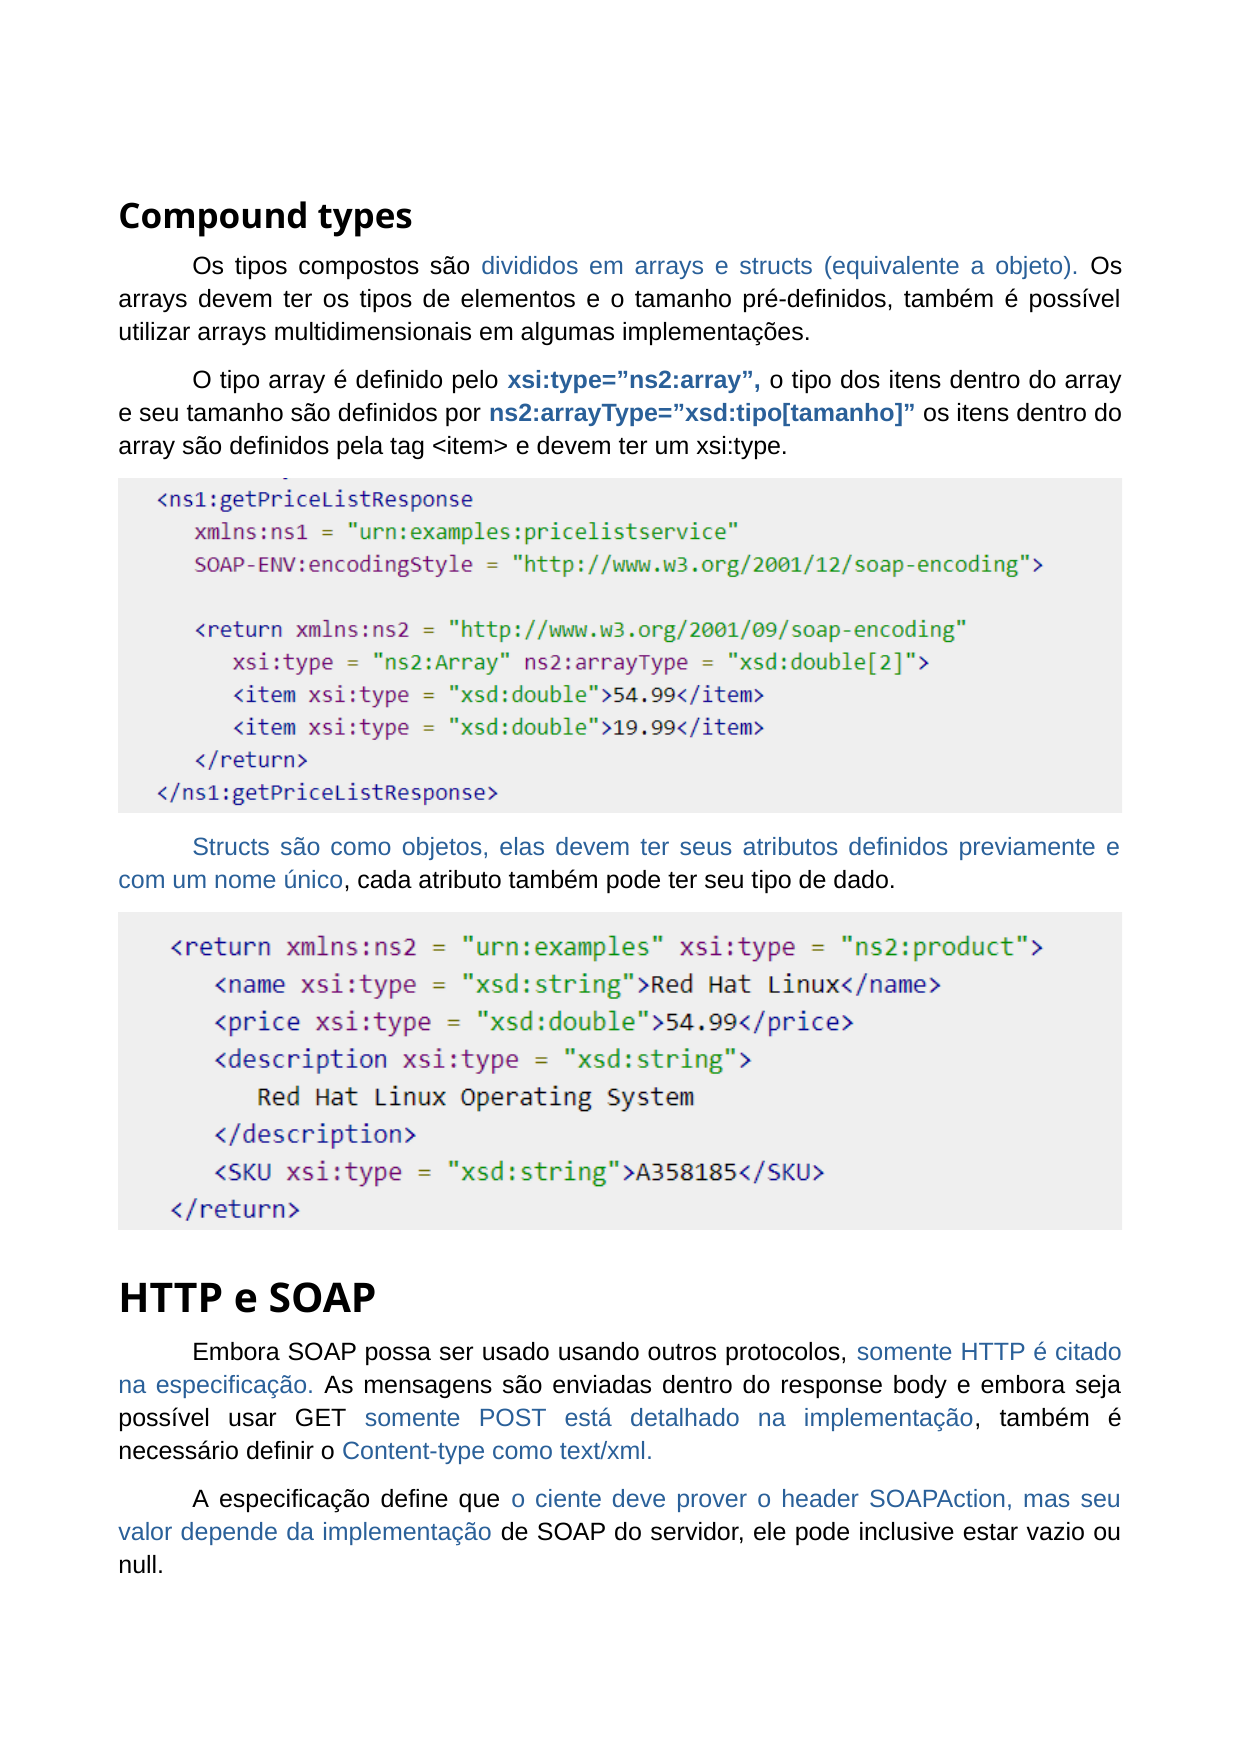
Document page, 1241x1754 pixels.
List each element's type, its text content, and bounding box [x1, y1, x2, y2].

text O tipo array é definido pelo xsi:type=”ns2:array”, o tipo dos itens dentro do array e seu tamanho são definidos por ns2:arrayType=”xsd:tipo[tamanho]” os itens dentro do array são definidos pela tag <item> e devem ter um xsi:type. [118, 365, 1122, 459]
picture [118, 478, 1123, 813]
subtitle Compound types [118, 191, 1122, 238]
picture [118, 912, 1123, 1230]
text Os tipos compostos são divididos em arrays e structs (equivalente a objeto). Os arrays devem ter os tipos de elementos e o tamanho pré-definidos, também é possível utilizar arrays multidimensionais em algumas implementações. [118, 251, 1122, 346]
text A especificação define que o ciente deve prover o header SOAPAction, mas seu valor depende da implementação de SOAP do servidor, ele pode inclusive estar vazio ou null. [118, 1484, 1122, 1579]
subtitle HTTP e SOAP [118, 1269, 1122, 1325]
text Structs são como objetos, elas devem ter seus atributos definidos previamente e com um nome único, cada atributo também pode ter seu tipo de dado. [118, 832, 1122, 893]
text Embora SOAP possa ser usado usando outros protocolos, somente HTTP é citado na especificação. As mensagens são enviadas dentro do response body e embora seja possível usar GET somente POST está detalhado na implementação, também é necessário definir o Content-type como text/xml. [118, 1337, 1122, 1465]
